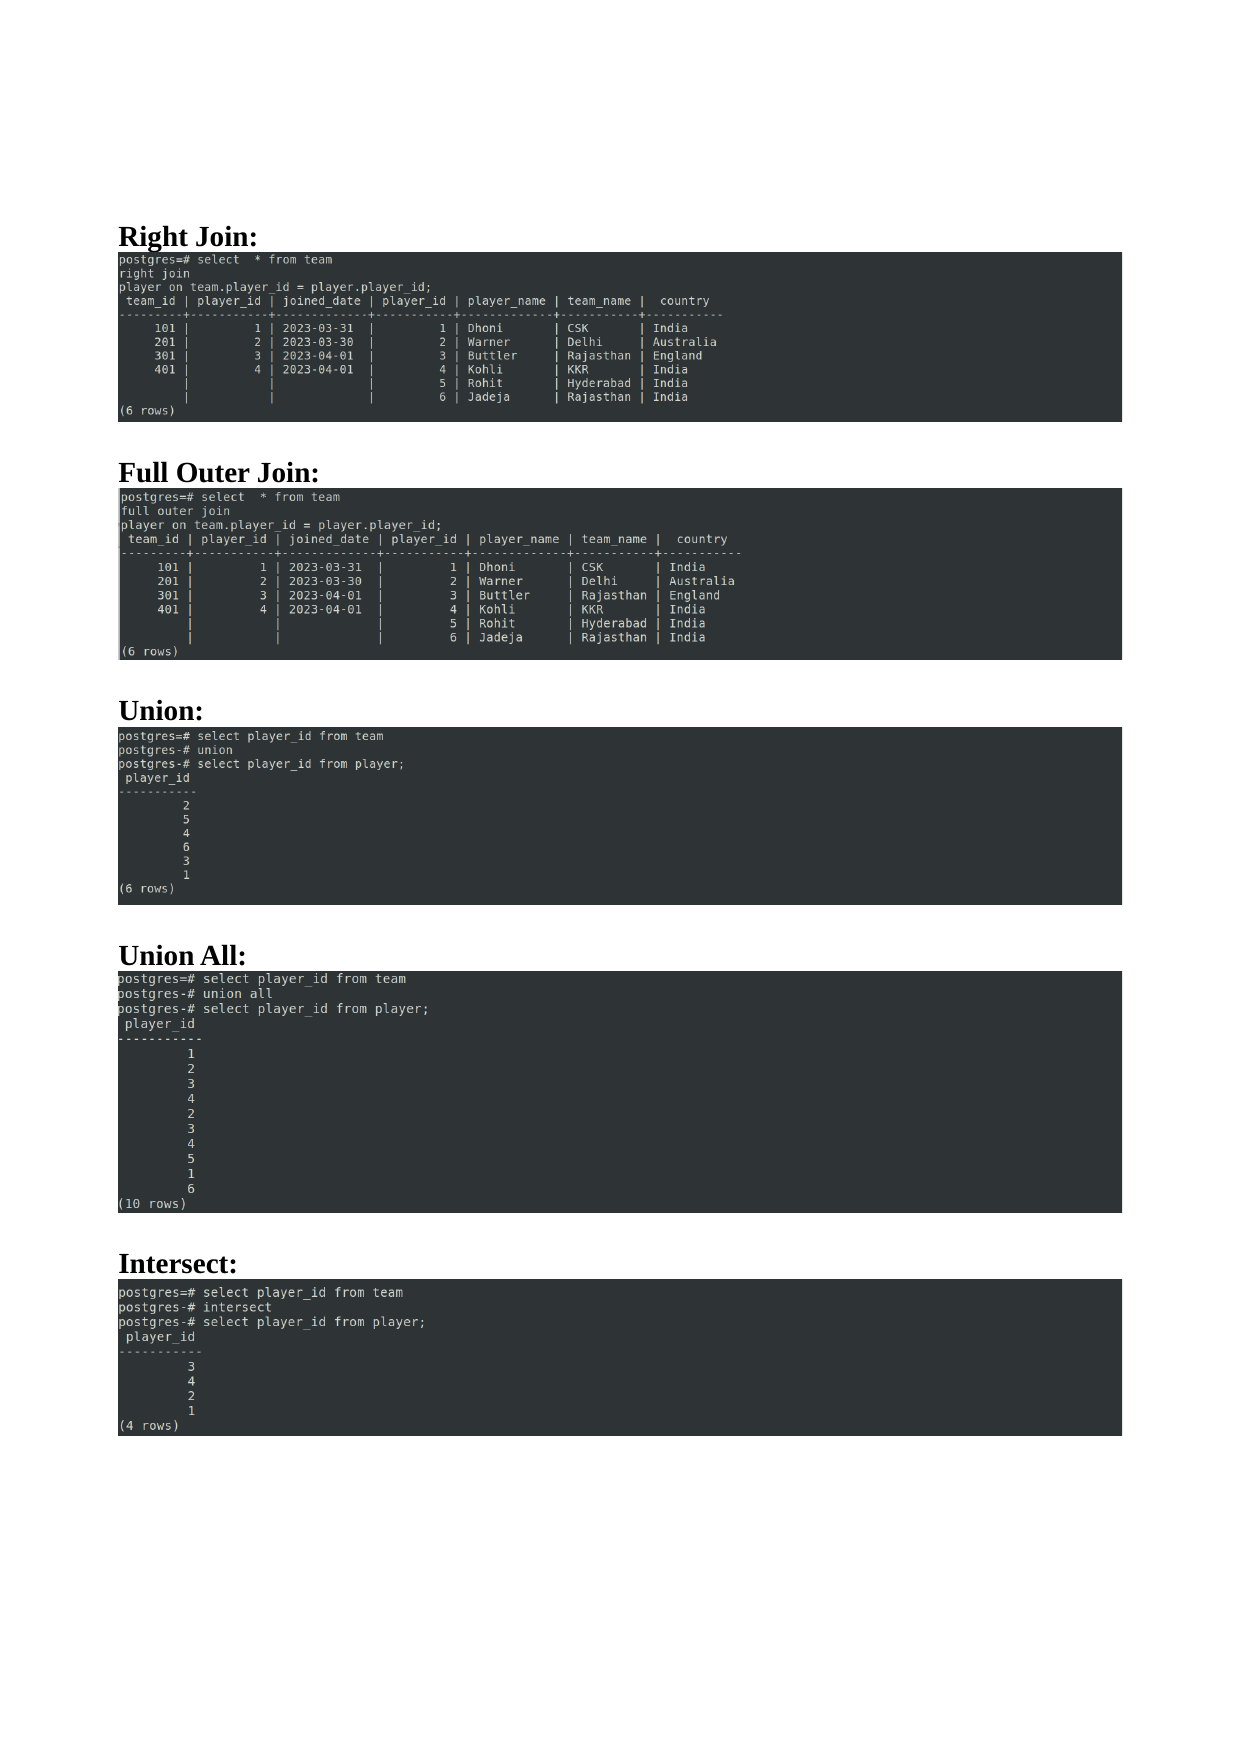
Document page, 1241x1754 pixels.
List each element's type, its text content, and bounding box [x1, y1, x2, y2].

picture [118, 252, 1123, 422]
text Full Outer Join: [118, 455, 1122, 488]
picture [118, 727, 1123, 905]
picture [118, 971, 1123, 1213]
text Right Join: [118, 219, 1122, 252]
picture [118, 488, 1123, 660]
picture [118, 1279, 1123, 1436]
text Intersect: [118, 1246, 1122, 1279]
text Union All: [118, 938, 1122, 971]
text Union: [118, 693, 1122, 727]
